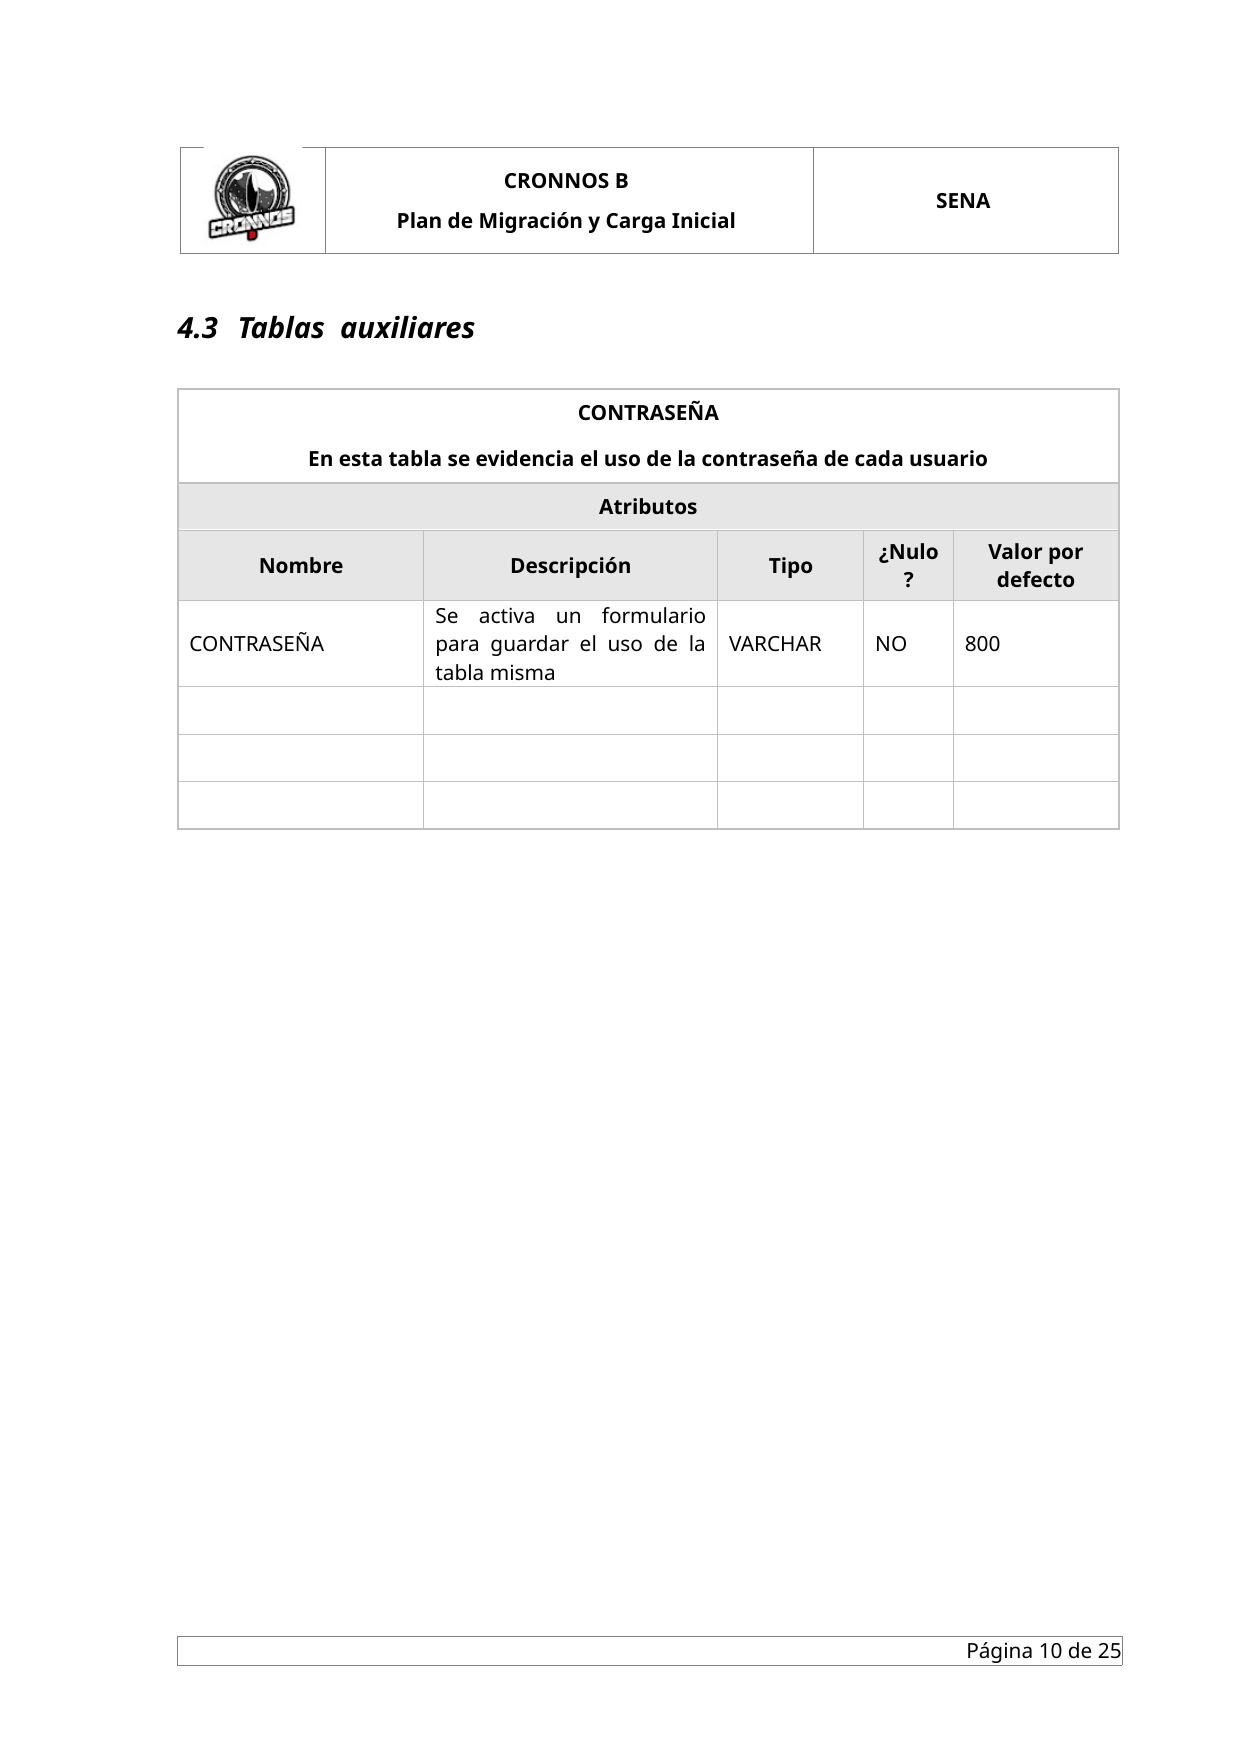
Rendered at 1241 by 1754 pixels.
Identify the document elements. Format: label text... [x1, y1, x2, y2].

table_cell VARCHAR [718, 601, 863, 686]
table_cell 800 [954, 601, 1118, 686]
table_cell Descripción [424, 531, 717, 600]
table_cell [954, 782, 1118, 828]
table_cell [718, 735, 863, 781]
table_cell [954, 687, 1118, 733]
table_cell En esta tabla se evidencia el uso de la contraseña de cada usuario [179, 435, 1118, 482]
table_cell [424, 687, 717, 733]
table_cell [864, 782, 953, 828]
table_cell NO [864, 601, 953, 686]
table_cell Valor por defecto [954, 531, 1118, 600]
table_cell Nombre [179, 531, 423, 600]
table_cell CONTRASEÑA [179, 601, 423, 686]
table_cell [179, 735, 423, 781]
table_cell [718, 782, 863, 828]
table_cell [718, 687, 863, 733]
table_cell [179, 782, 423, 828]
table_cell [864, 687, 953, 733]
table_cell [954, 735, 1118, 781]
table_cell [424, 735, 717, 781]
table_cell [179, 687, 423, 733]
table_cell Se activa un formulario para guardar el uso de la tabla misma [424, 601, 717, 686]
table_cell [864, 735, 953, 781]
table_cell [424, 782, 717, 828]
table_cell ¿Nulo? [864, 531, 953, 600]
table_cell Tipo [718, 531, 863, 600]
table_header CONTRASEÑA [179, 390, 1118, 435]
subtitle Tablas auxiliares [177, 307, 1122, 347]
table_cell Atributos [179, 484, 1118, 529]
